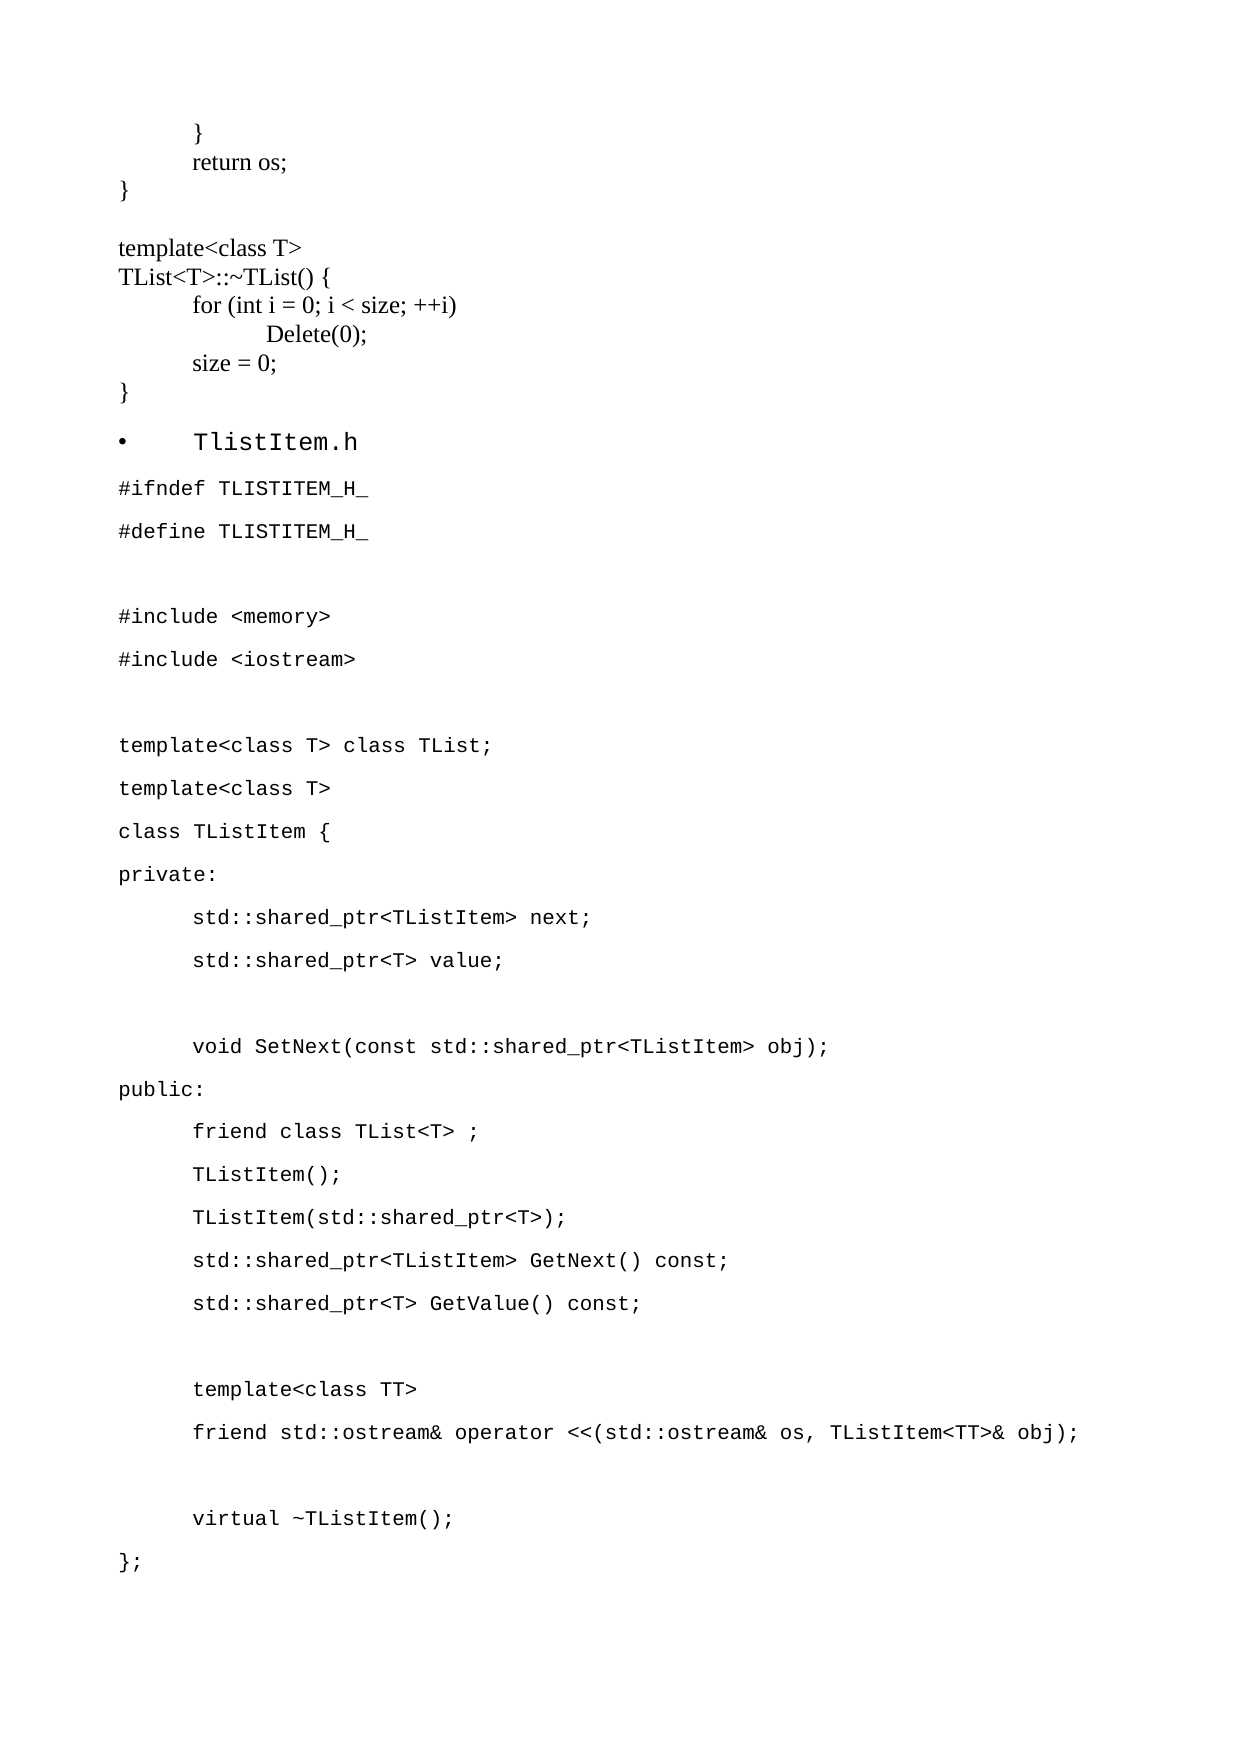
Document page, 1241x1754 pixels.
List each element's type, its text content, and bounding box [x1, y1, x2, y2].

text } [118, 118, 1122, 147]
text #include <memory> [118, 607, 1122, 630]
text }; [118, 1551, 1122, 1574]
text friend class TList<T> ; [118, 1122, 1122, 1145]
text template<class T> [118, 233, 1122, 262]
text friend std::ostream& operator <<(std::ostream& os, TListItem<TT>& obj); [118, 1422, 1122, 1446]
text #include <iostream> [118, 649, 1122, 673]
text std::shared_ptr<TListItem> next; [118, 907, 1122, 931]
list TlistItem.h [118, 429, 1122, 458]
text virtual ~TListItem(); [118, 1508, 1122, 1531]
text public: [118, 1079, 1122, 1102]
text private: [118, 864, 1122, 888]
text TListItem(); [118, 1164, 1122, 1188]
text Delete(0); [118, 319, 1122, 348]
text TList<T>::~TList() { [118, 262, 1122, 291]
text #ifndef TLISTITEM_H_ [118, 478, 1122, 501]
text TListItem(std::shared_ptr<T>); [118, 1207, 1122, 1231]
text std::shared_ptr<TListItem> GetNext() const; [118, 1250, 1122, 1274]
text return os; [118, 147, 1122, 176]
text size = 0; [118, 348, 1122, 377]
text void SetNext(const std::shared_ptr<TListItem> obj); [118, 1036, 1122, 1059]
text #define TLISTITEM_H_ [118, 521, 1122, 544]
text template<class T> [118, 778, 1122, 802]
text template<class TT> [118, 1379, 1122, 1403]
text } [118, 176, 1122, 204]
text class TListItem { [118, 821, 1122, 845]
text std::shared_ptr<T> value; [118, 950, 1122, 973]
text for (int i = 0; i < size; ++i) [118, 291, 1122, 319]
text template<class T> class TList; [118, 735, 1122, 759]
text std::shared_ptr<T> GetValue() const; [118, 1293, 1122, 1317]
text } [118, 377, 1122, 406]
